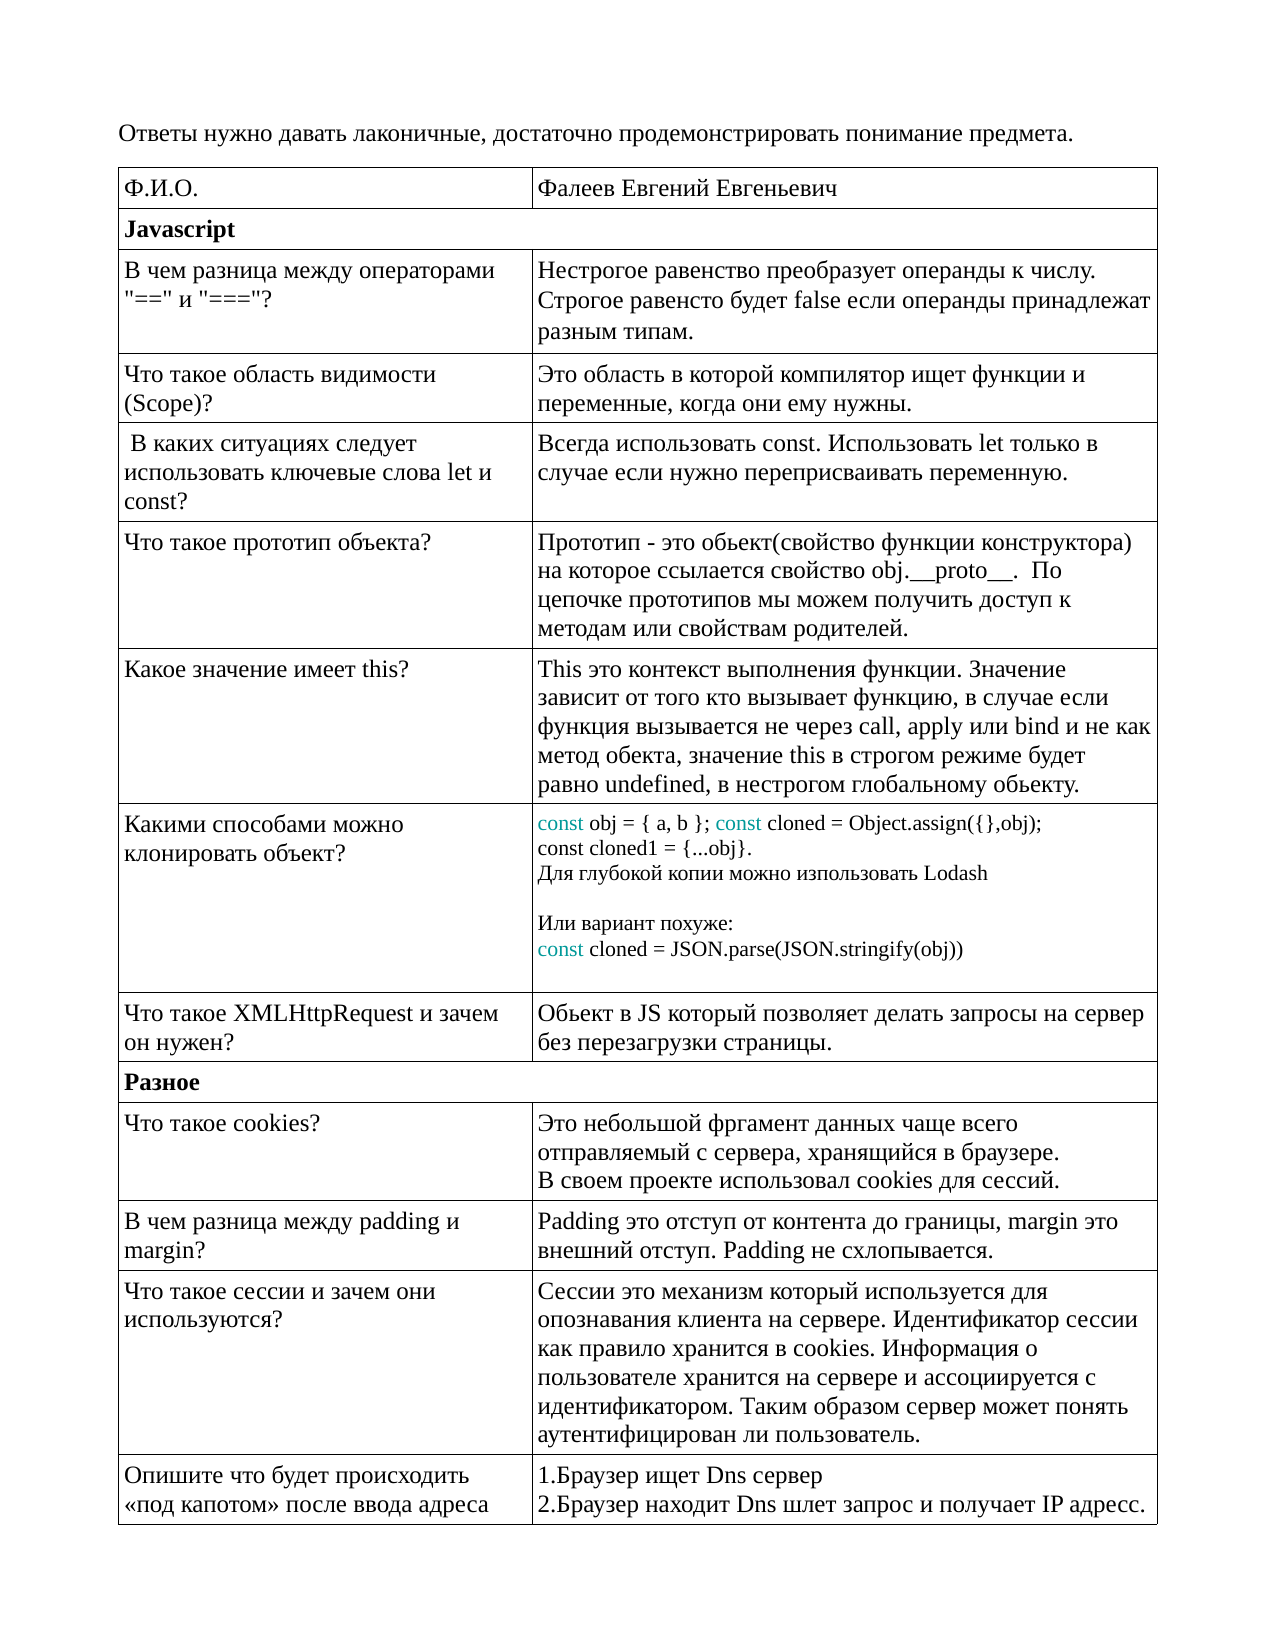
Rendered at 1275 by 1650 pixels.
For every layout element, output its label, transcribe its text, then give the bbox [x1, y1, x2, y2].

table_cell Разное [119, 1062, 1157, 1102]
table_cell Что такое прототип объекта? [119, 522, 532, 647]
table_cell Javascript [119, 209, 1157, 249]
table_cell Прототип - это обьект(свойство функции конструктора) на которое ссылается свойство obj.__proto__. По цепочке прототипов мы можем получить доступ к методам или свойствам родителей. [533, 522, 1157, 647]
table_cell Что такое сессии и зачем они используются? [119, 1271, 532, 1454]
text Ответы нужно давать лаконичные, достаточно продемонстрировать понимание предмета. [118, 118, 1157, 147]
table_cell В чем разница между операторами "==" и "==="? [119, 250, 532, 353]
table_cell const obj = { a, b }; const cloned = Object.assign({},obj); const cloned1 = {...obj}. Для глубокой копии можно изпользовать Lodash Или вариант похуже: const cloned = JSON.parse(JSON.stringify(obj)) [533, 804, 1157, 992]
table_cell Это область в которой компилятор ищет функции и переменные, когда они ему нужны. [533, 354, 1157, 422]
table_cell Какое значение имеет this? [119, 649, 532, 803]
table_cell Опишите что будет происходить «под капотом» после ввода адреса [119, 1455, 532, 1523]
table_cell 1.Браузер ищет Dns сервер 2.Браузер находит Dns шлет запрос и получает IP адресс. [533, 1455, 1157, 1523]
table_cell Что такое область видимости (Scope)? [119, 354, 532, 422]
table_cell Padding это отступ от контента до границы, margin это внешний отступ. Padding не схлопывается. [533, 1201, 1157, 1269]
table_header Фалеев Евгений Евгеньевич [533, 168, 1157, 208]
table_cell Какими способами можно клонировать объект? [119, 804, 532, 992]
table_cell Нестрогое равенство преобразует операнды к числу. Строгое равенсто будет false если операнды принадлежат разным типам. [533, 250, 1157, 353]
table_cell Что такое cookies? [119, 1103, 532, 1200]
table_cell В каких ситуациях следует использовать ключевые слова let и const? [119, 423, 532, 521]
table_cell Это небольшой фргамент данных чаще всего отправляемый с сервера, хранящийся в браузере. В своем проекте использовал cookies для сессий. [533, 1103, 1157, 1200]
table_cell Всегда использовать const. Использовать let только в случае если нужно переприсваивать переменную. [533, 423, 1157, 521]
table_header Ф.И.О. [119, 168, 532, 208]
table_cell В чем разница между padding и margin? [119, 1201, 532, 1269]
table_cell Что такое XMLHttpRequest и зачем он нужен? [119, 993, 532, 1061]
table_cell This это контекст выполнения функции. Значение зависит от того кто вызывает функцию, в случае если функция вызывается не через call, apply или bind и не как метод обекта, значение this в строгом режиме будет равно undefined, в нестрогом глобальному обьекту. [533, 649, 1157, 803]
table_cell Сессии это механизм который используется для опознавания клиента на сервере. Идентификатор сессии как правило хранится в cookies. Информация о пользователе хранится на сервере и ассоциируется с идентификатором. Таким образом сервер может понять аутентифицирован ли пользователь. [533, 1271, 1157, 1454]
table_cell Обьект в JS который позволяет делать запросы на сервер без перезагрузки страницы. [533, 993, 1157, 1061]
